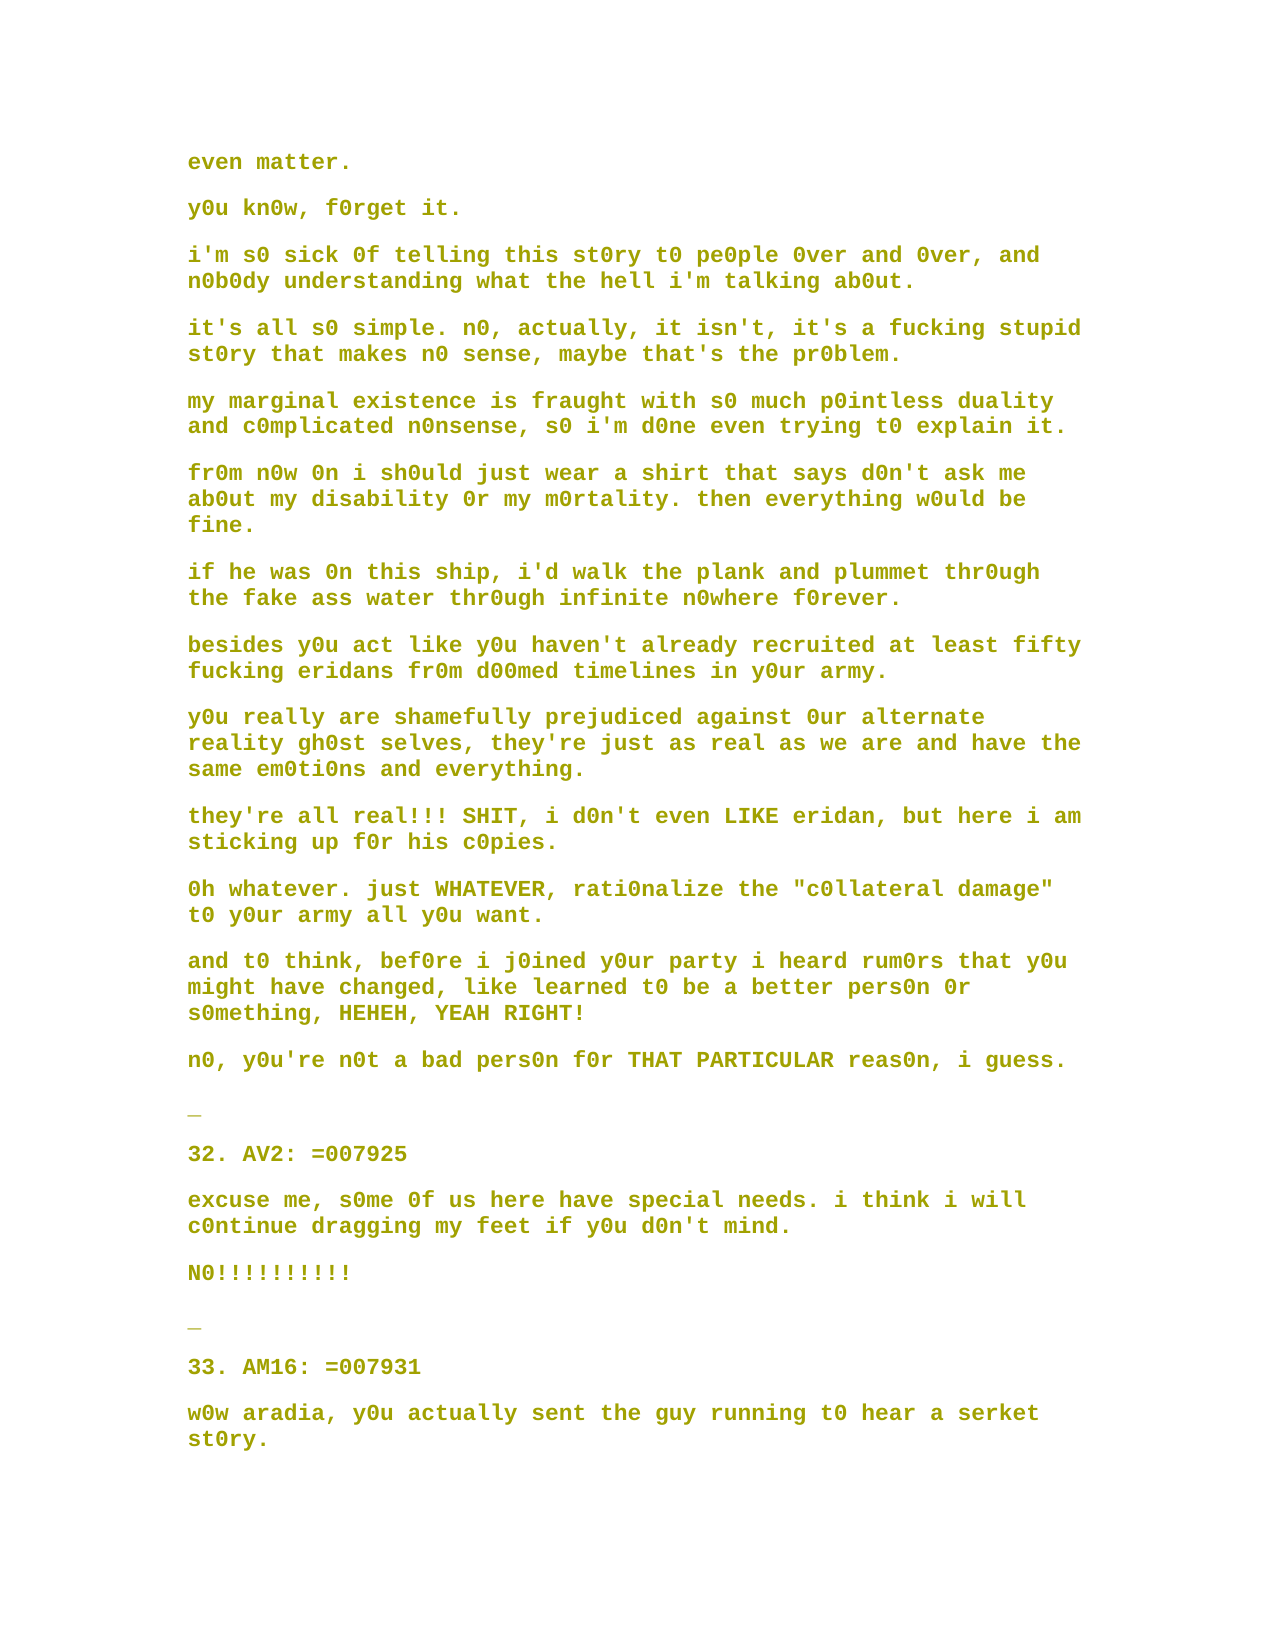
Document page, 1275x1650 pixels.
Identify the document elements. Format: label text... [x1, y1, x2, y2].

text y0u kn0w, f0rget it. [187, 197, 1087, 223]
text 33. AM16: =007931 [187, 1355, 1087, 1381]
text they're all real!!! SHIT, i d0n't even LIKE eridan, but here i am sticking up f0r his c0pies. [187, 804, 1087, 856]
text _ [187, 1095, 1087, 1121]
text w0w aradia, y0u actually sent the guy running t0 hear a serket st0ry. [187, 1402, 1087, 1454]
text excuse me, s0me 0f us here have special needs. i think i will c0ntinue dragging my feet if y0u d0n't mind. [187, 1189, 1087, 1241]
text if he was 0n this ship, i'd walk the plank and plummet thr0ugh the fake ass water thr0ugh infinite n0where f0rever. [187, 560, 1087, 612]
text it's all s0 simple. n0, actually, it isn't, it's a fucking stupid st0ry that makes n0 sense, maybe that's the pr0blem. [187, 316, 1087, 368]
text my marginal existence is fraught with s0 much p0intless duality and c0mplicated n0nsense, s0 i'm d0ne even trying t0 explain it. [187, 389, 1087, 441]
text i'm s0 sick 0f telling this st0ry t0 pe0ple 0ver and 0ver, and n0b0dy understanding what the hell i'm talking ab0ut. [187, 243, 1087, 295]
text _ [187, 1308, 1087, 1334]
text 0h whatever. just WHATEVER, rati0nalize the "c0llateral damage" t0 y0ur army all y0u want. [187, 877, 1087, 929]
text even matter. [187, 150, 1087, 176]
text besides y0u act like y0u haven't already recruited at least fifty fucking eridans fr0m d00med timelines in y0ur army. [187, 633, 1087, 685]
text y0u really are shamefully prejudiced against 0ur alternate reality gh0st selves, they're just as real as we are and have the same em0ti0ns and everything. [187, 706, 1087, 783]
text and t0 think, bef0re i j0ined y0ur party i heard rum0rs that y0u might have changed, like learned t0 be a better pers0n 0r s0mething, HEHEH, YEAH RIGHT! [187, 950, 1087, 1028]
text fr0m n0w 0n i sh0uld just wear a shirt that says d0n't ask me ab0ut my disability 0r my m0rtality. then everything w0uld be fine. [187, 462, 1087, 539]
text 32. AV2: =007925 [187, 1142, 1087, 1168]
text n0, y0u're n0t a bad pers0n f0r THAT PARTICULAR reas0n, i guess. [187, 1048, 1087, 1074]
text N0!!!!!!!!!! [187, 1261, 1087, 1287]
